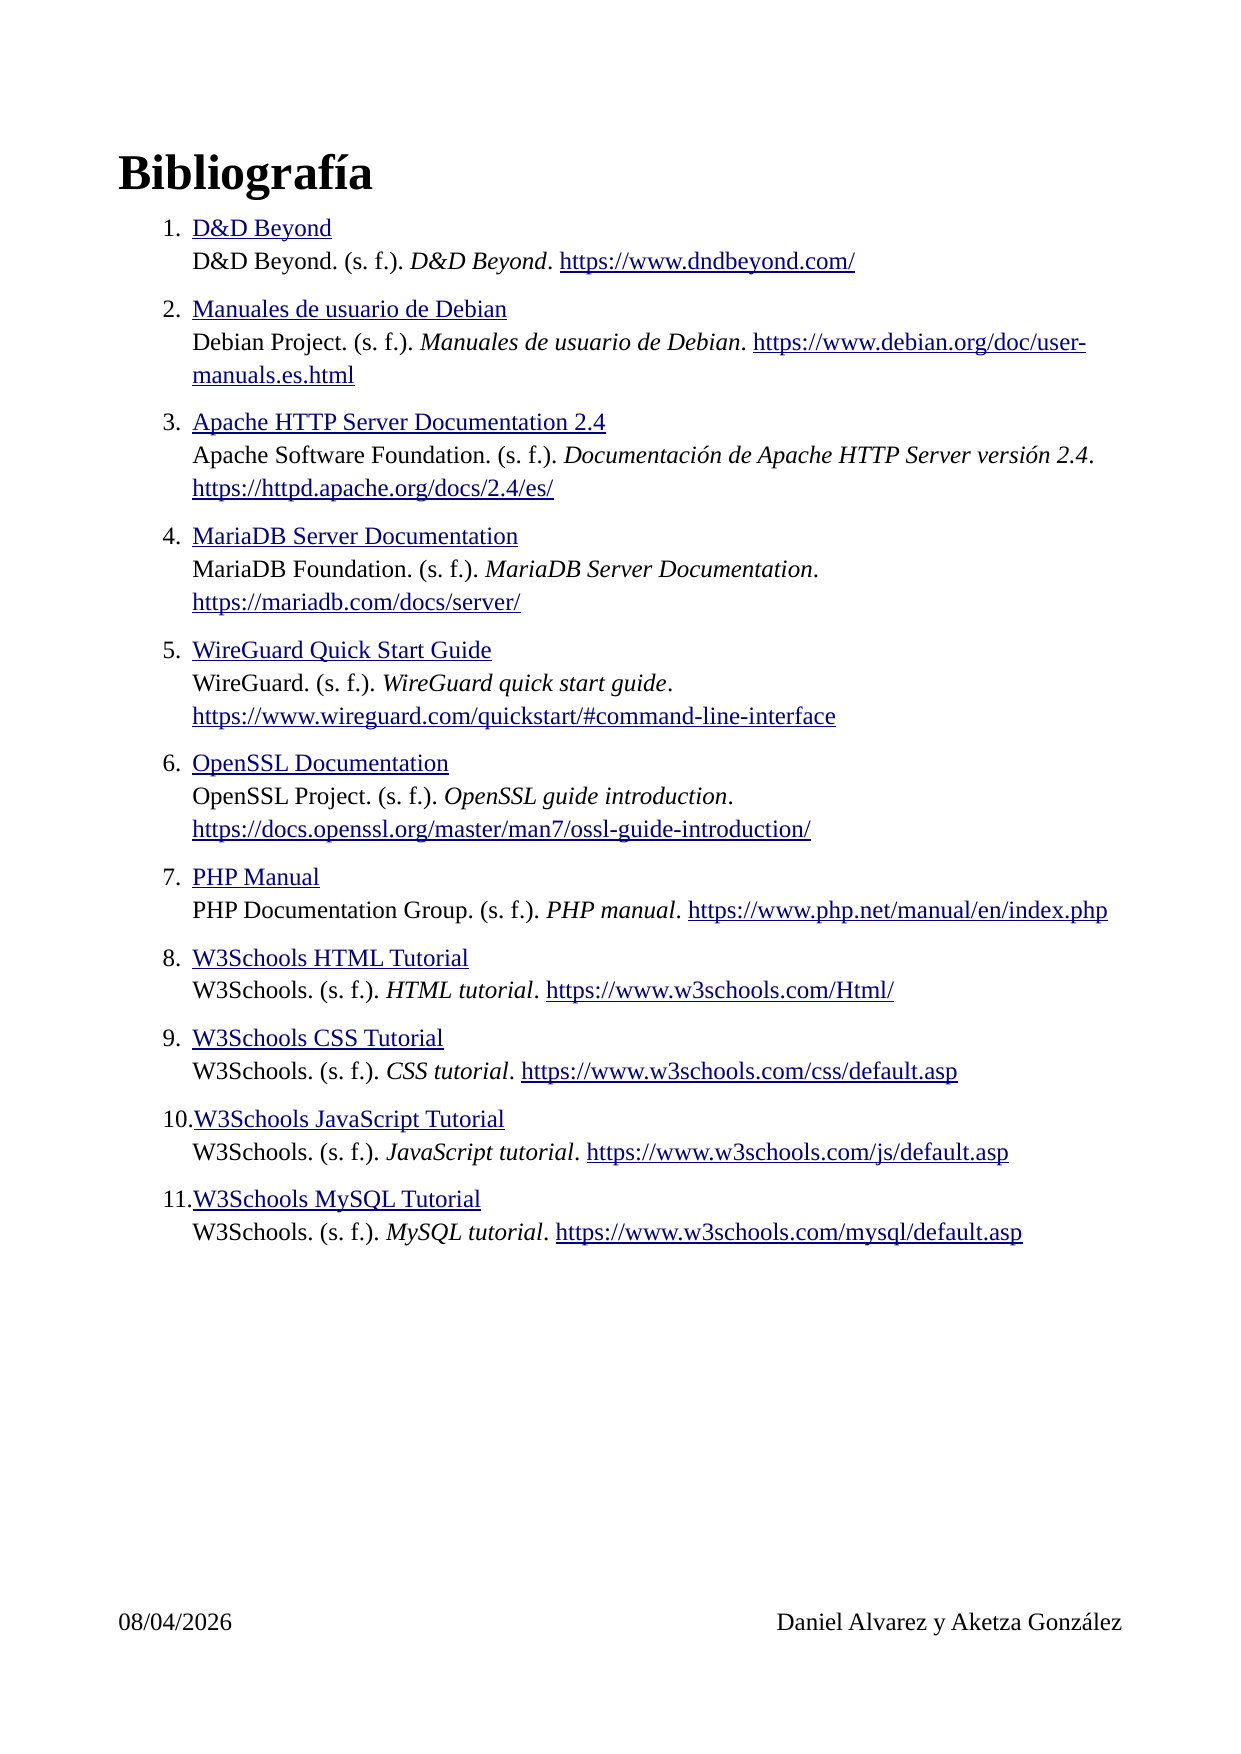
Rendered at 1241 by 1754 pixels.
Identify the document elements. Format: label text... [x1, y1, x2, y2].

list Manuales de usuario de Debian Debian Project. (s. f.). Manuales de usuario de Debian. https://www.debian.org/doc/user-manuals.es.html [162, 294, 1122, 388]
subtitle Bibliografía [118, 143, 1122, 201]
list Apache HTTP Server Documentation 2.4 Apache Software Foundation. (s. f.). Documentación de Apache HTTP Server versión 2.4. https://httpd.apache.org/docs/2.4/es/ [162, 407, 1122, 502]
list PHP Manual PHP Documentation Group. (s. f.). PHP manual. https://www.php.net/manual/en/index.php [162, 862, 1122, 924]
list D&D Beyond D&D Beyond. (s. f.). D&D Beyond. https://www.dndbeyond.com/ [162, 213, 1122, 275]
list OpenSSL Documentation OpenSSL Project. (s. f.). OpenSSL guide introduction. https://docs.openssl.org/master/man7/ossl-guide-introduction/ [162, 748, 1122, 843]
list WireGuard Quick Start Guide WireGuard. (s. f.). WireGuard quick start guide. https://www.wireguard.com/quickstart/#command-line-interface [162, 635, 1122, 729]
list MariaDB Server Documentation MariaDB Foundation. (s. f.). MariaDB Server Documentation. https://mariadb.com/docs/server/ [162, 521, 1122, 616]
list W3Schools CSS Tutorial W3Schools. (s. f.). CSS tutorial. https://www.w3schools.com/css/default.asp [162, 1023, 1122, 1085]
list W3Schools HTML Tutorial W3Schools. (s. f.). HTML tutorial. https://www.w3schools.com/Html/ [162, 943, 1122, 1004]
list W3Schools JavaScript Tutorial W3Schools. (s. f.). JavaScript tutorial. https://www.w3schools.com/js/default.asp [162, 1104, 1122, 1166]
list W3Schools MySQL Tutorial W3Schools. (s. f.). MySQL tutorial. https://www.w3schools.com/mysql/default.asp [162, 1184, 1122, 1246]
